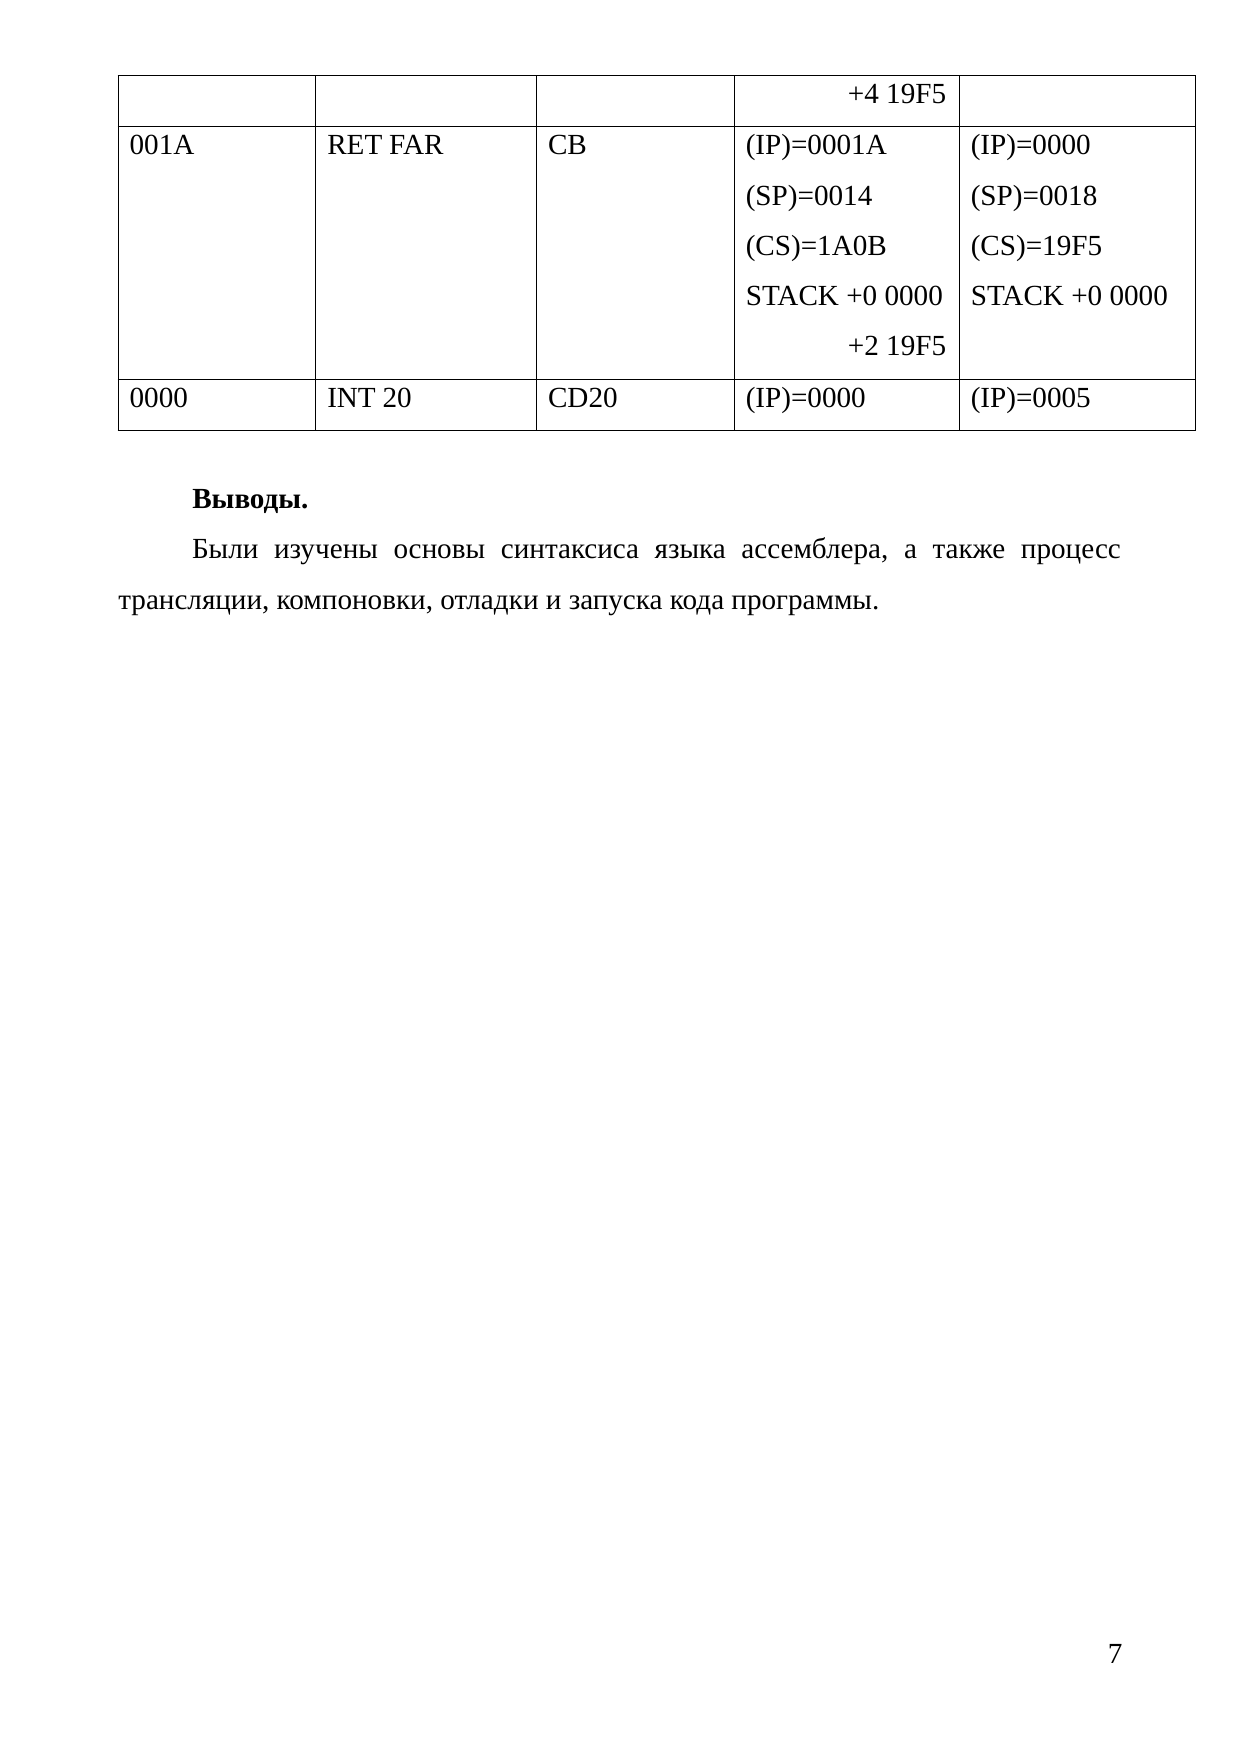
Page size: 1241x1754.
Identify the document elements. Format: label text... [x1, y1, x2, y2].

table_cell CD20 [537, 380, 734, 430]
table_cell [537, 76, 734, 126]
text Были изучены основы синтаксиса языка ассемблера, а также процесс трансляции, компоновки, отладки и запуска кода программы. [118, 532, 1122, 616]
table_cell INT 20 [316, 380, 536, 430]
table_cell (IP)=0000 (SP)=0018 (CS)=19F5 STACK +0 0000 [960, 127, 1195, 379]
table_cell [960, 76, 1195, 126]
table_cell (IP)=0000 [735, 380, 959, 430]
table_cell 0000 [119, 380, 315, 430]
subtitle Выводы. [118, 481, 1122, 515]
table_cell CB [537, 127, 734, 379]
table_cell (IP)=0001A (SP)=0014 (CS)=1A0B STACK +0 0000 +2 19F5 [735, 127, 959, 379]
table_cell +4 19F5 [735, 76, 959, 126]
table_cell [119, 76, 315, 126]
table_cell RET FAR [316, 127, 536, 379]
table_cell 001A [119, 127, 315, 379]
table_cell [316, 76, 536, 126]
table_cell (IP)=0005 [960, 380, 1195, 430]
